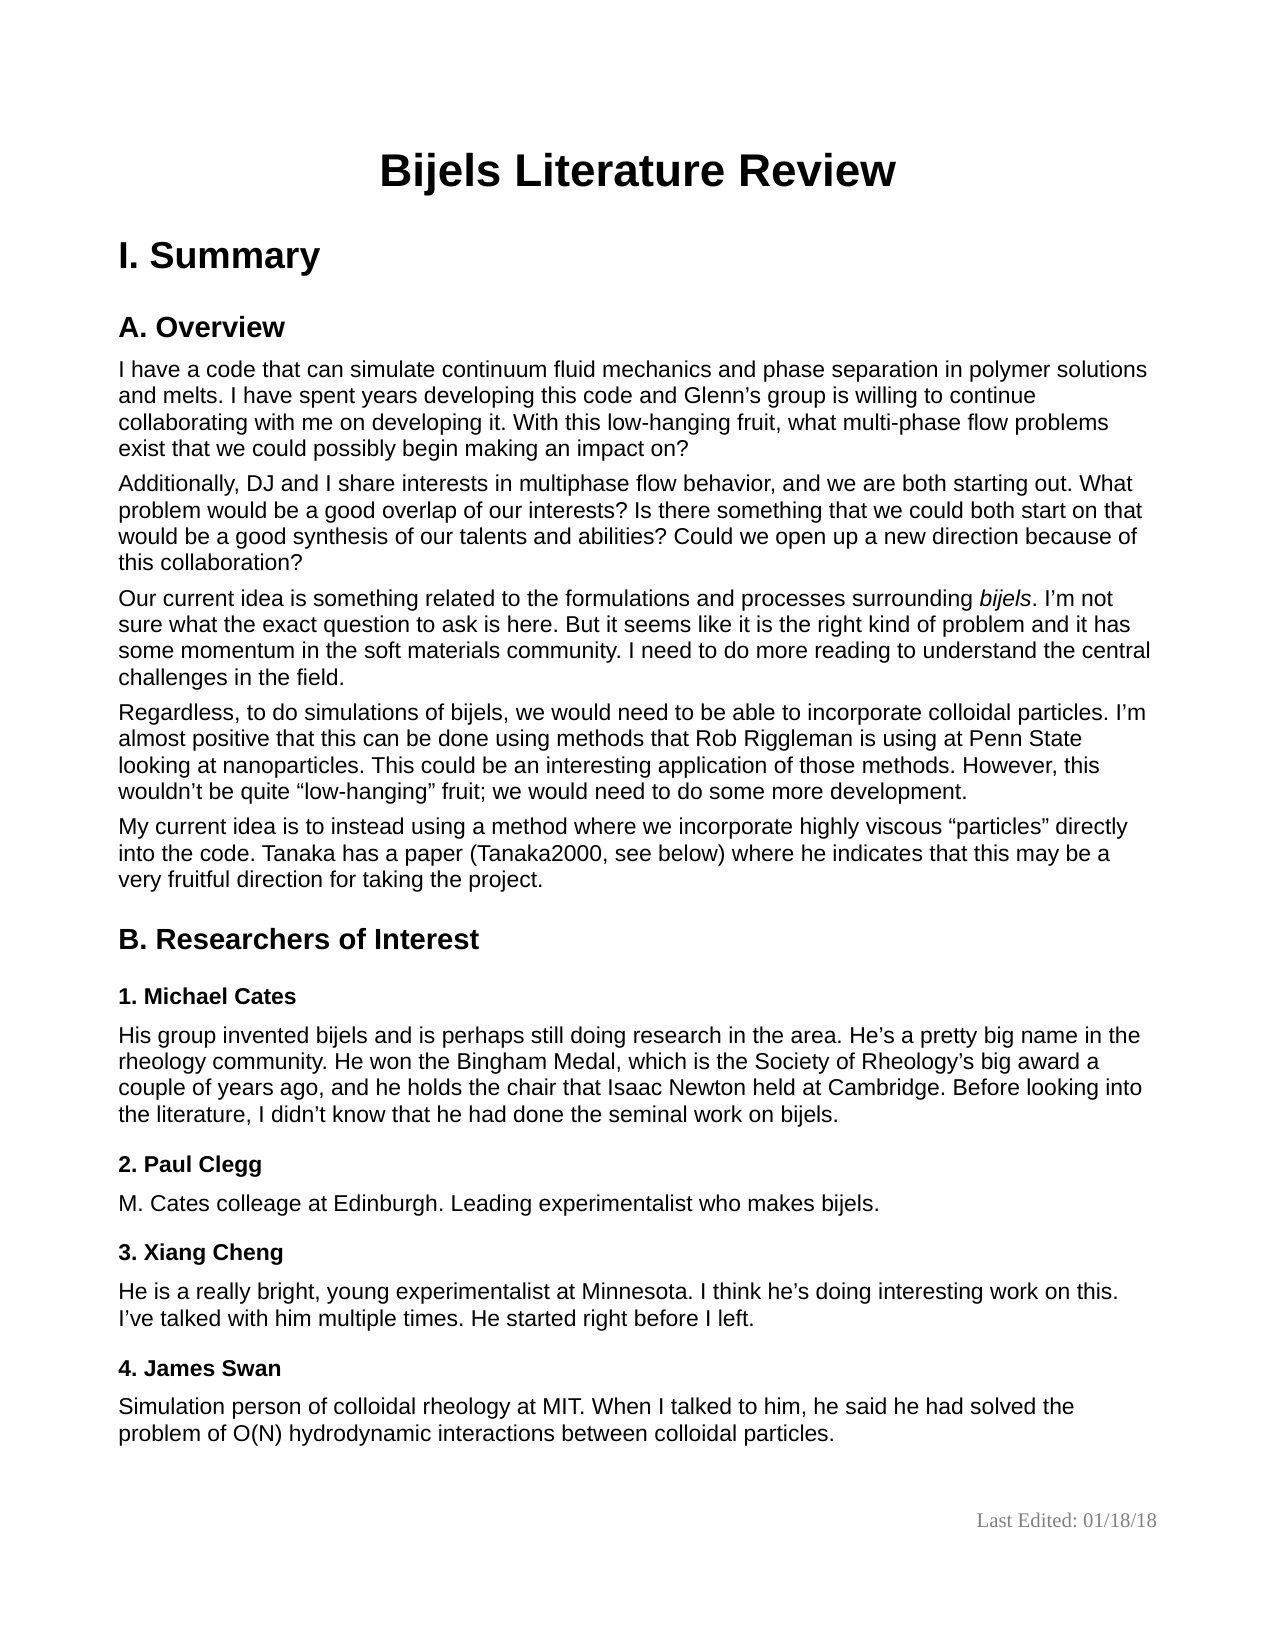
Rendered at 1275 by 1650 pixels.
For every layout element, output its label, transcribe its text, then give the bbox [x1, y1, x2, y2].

subtitle I have a code that can simulate continuum fluid mechanics and phase separation in polymer solutions and melts. I have spent years developing this code and Glenn’s group is willing to continue collaborating with me on developing it. With this low-hanging fruit, what multi-phase flow problems exist that we could possibly begin making an impact on? [118, 356, 1157, 461]
subtitle Michael Cates [118, 983, 1157, 1009]
subtitle Simulation person of colloidal rheology at MIT. When I talked to him, he said he had solved the problem of O(N) hydrodynamic interactions between colloidal particles. [118, 1393, 1157, 1446]
subtitle Xiang Cheng [118, 1239, 1157, 1266]
subtitle His group invented bijels and is perhaps still doing research in the area. He’s a pretty big name in the rheology community. He won the Bingham Medal, which is the Society of Rheology’s big award a couple of years ago, and he holds the chair that Isaac Newton held at Cambridge. Before looking into the literature, I didn’t know that he had done the seminal work on bijels. [118, 1022, 1157, 1127]
subtitle M. Cates colleage at Edinburgh. Leading experimentalist who makes bijels. [118, 1189, 1157, 1216]
title Bijels Literature Review [118, 143, 1157, 196]
subtitle Paul Clegg [118, 1151, 1157, 1177]
subtitle Additionally, DJ and I share interests in multiphase flow behavior, and we are both starting out. What problem would be a good overlap of our interests? Is there something that we could both start on that would be a good synthesis of our talents and abilities? Could we open up a new direction because of this collaboration? [118, 470, 1157, 576]
subtitle My current idea is to instead using a method where we incorporate highly viscous “particles” directly into the code. Tanaka has a paper (Tanaka2000, see below) where he indicates that this may be a very fruitful direction for taking the project. [118, 813, 1157, 892]
subtitle Researchers of Interest [118, 922, 1157, 956]
subtitle Overview [118, 310, 1157, 343]
subtitle Summary [118, 233, 1157, 276]
subtitle Our current idea is something related to the formulations and processes surrounding bijels. I’m not sure what the exact question to ask is here. But it seems like it is the right kind of problem and it has some momentum in the soft materials community. I need to do more reading to understand the central challenges in the field. [118, 584, 1157, 690]
subtitle He is a really bright, young experimentalist at Minnesota. I think he’s doing interesting work on this. I’ve talked with him multiple times. He started right before I left. [118, 1278, 1157, 1331]
subtitle Regardless, to do simulations of bijels, we would need to be able to incorporate colloidal particles. I’m almost positive that this can be done using methods that Rob Riggleman is using at Penn State looking at nanoparticles. This could be an interesting application of those methods. However, this wouldn’t be quite “low-hanging” fruit; we would need to do some more development. [118, 699, 1157, 804]
subtitle James Swan [118, 1354, 1157, 1381]
